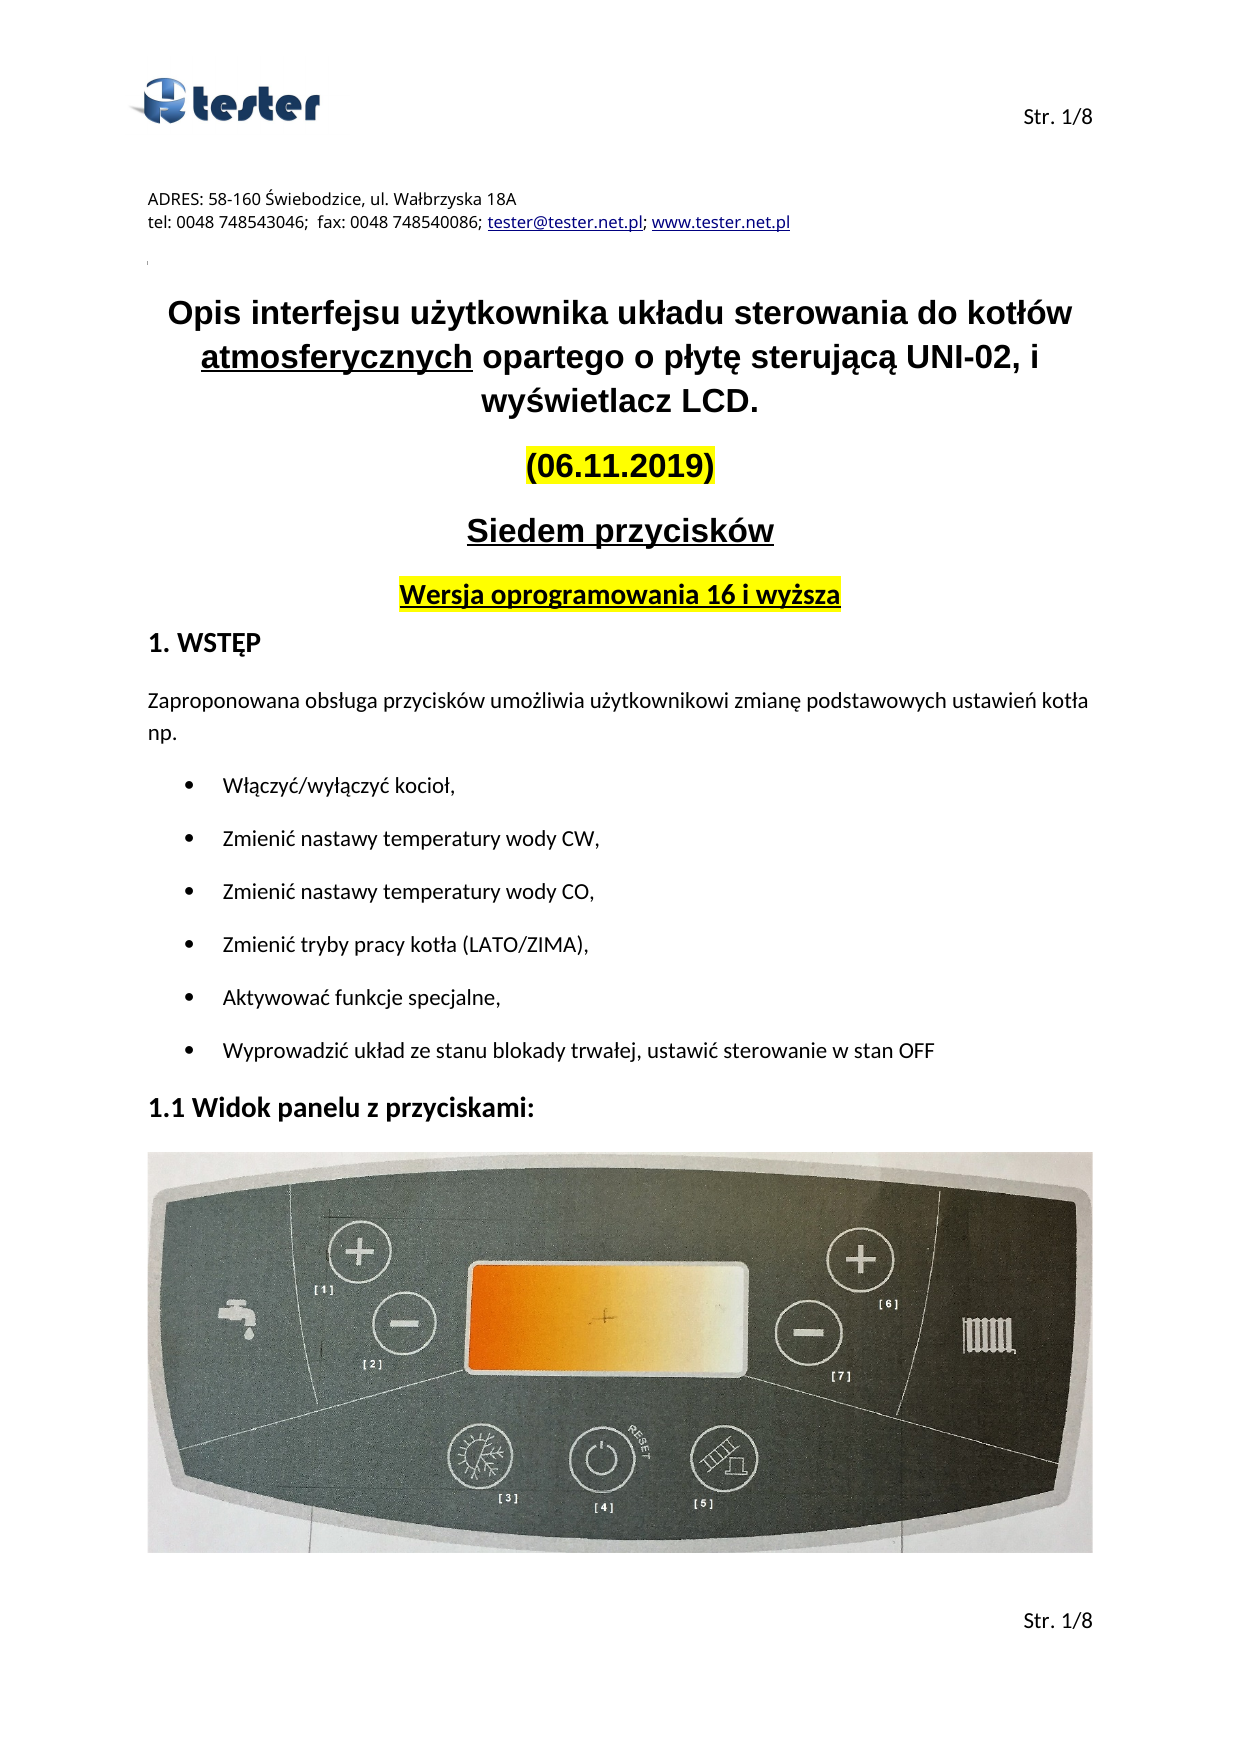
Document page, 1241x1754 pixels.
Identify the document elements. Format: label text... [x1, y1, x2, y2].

list Aktywować funkcje specjalne, [185, 983, 1093, 1011]
text Siedem przycisków [148, 511, 1093, 549]
text Wersja oprogramowania 16 i wyższa [148, 576, 1093, 612]
list Wyprowadzić układ ze stanu blokady trwałej, ustawić sterowanie w stan OFF [185, 1036, 1093, 1064]
list Widok panelu z przyciskami: [148, 1089, 1093, 1125]
text Opis interfejsu użytkownika układu sterowania do kotłów atmosferycznych opartego o płytę sterującą UNI-02, i wyświetlacz LCD. [148, 293, 1093, 419]
list Włączyć/wyłączyć kocioł, [185, 771, 1093, 799]
text 1. WSTĘP [148, 624, 1093, 660]
text Zaproponowana obsługa przycisków umożliwia użytkownikowi zmianę podstawowych ustawień kotła np. [148, 686, 1093, 746]
text (06.11.2019) [148, 446, 1093, 484]
list Zmienić tryby pracy kotła (LATO/ZIMA), [185, 930, 1093, 958]
list Zmienić nastawy temperatury wody CW, [185, 824, 1093, 852]
list Zmienić nastawy temperatury wody CO, [185, 877, 1093, 905]
